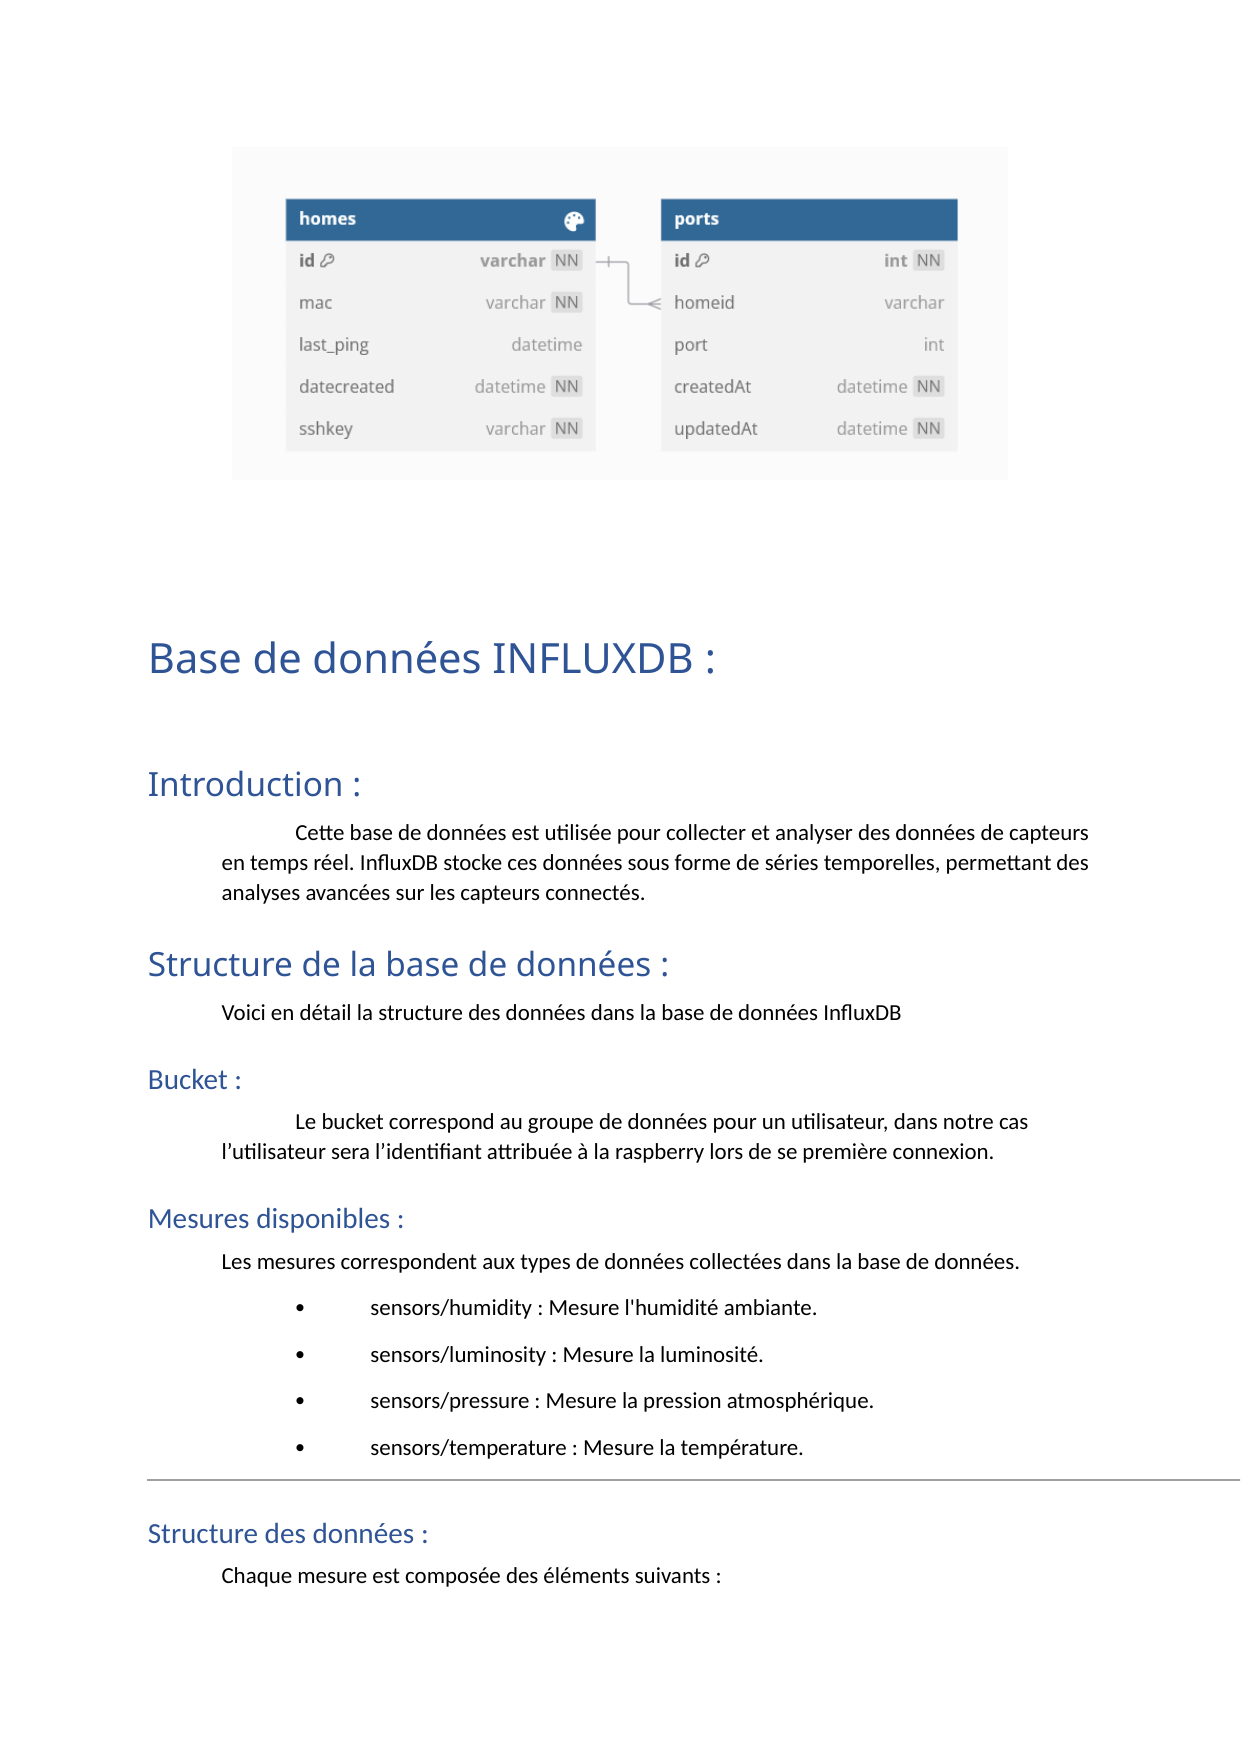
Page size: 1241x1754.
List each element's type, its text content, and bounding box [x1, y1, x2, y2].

list sensors/humidity : Mesure l'humidité ambiante. [296, 1293, 1093, 1321]
subtitle Structure des données : [148, 1515, 1093, 1551]
text Voici en détail la structure des données dans la base de données InfluxDB [148, 998, 1093, 1026]
list sensors/pressure : Mesure la pression atmosphérique. [296, 1386, 1093, 1414]
list sensors/luminosity : Mesure la luminosité. [296, 1340, 1093, 1368]
text Cette base de données est utilisée pour collecter et analyser des données de capteurs en temps réel. InfluxDB stocke ces données sous forme de séries temporelles, permettant des analyses avancées sur les capteurs connectés. [221, 818, 1093, 906]
list sensors/temperature : Mesure la température. [296, 1433, 1093, 1461]
text Le bucket correspond au groupe de données pour un utilisateur, dans notre cas l’utilisateur sera l’identifiant attribuée à la raspberry lors de se première connexion. [221, 1107, 1093, 1165]
subtitle Structure de la base de données : [148, 941, 1093, 986]
subtitle Bucket : [148, 1061, 1093, 1097]
text Les mesures correspondent aux types de données collectées dans la base de données. [221, 1247, 1093, 1275]
text Chaque mesure est composée des éléments suivants : [148, 1561, 1093, 1589]
subtitle Introduction : [148, 761, 1093, 806]
subtitle Base de données INFLUXDB : [148, 629, 1093, 685]
subtitle Mesures disponibles : [148, 1200, 1093, 1236]
